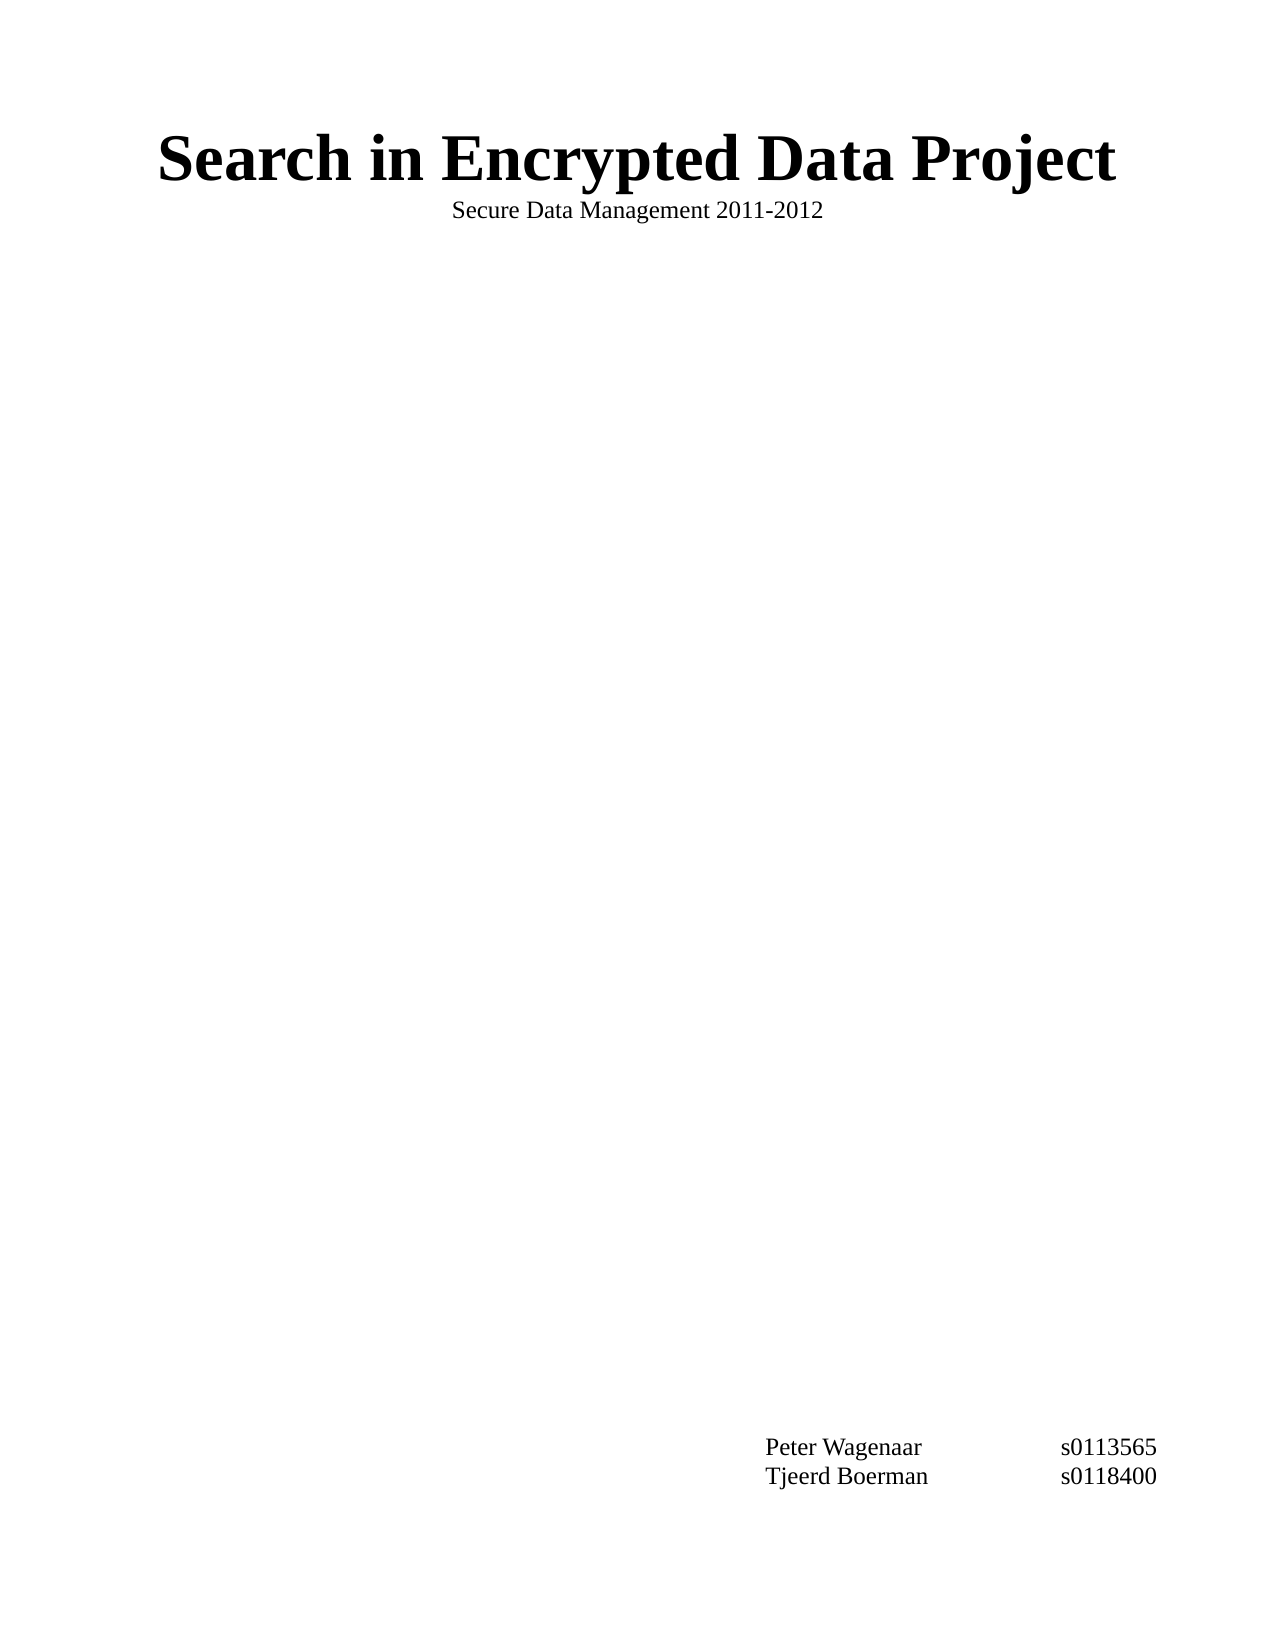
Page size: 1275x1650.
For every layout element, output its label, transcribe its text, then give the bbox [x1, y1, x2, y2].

text Secure Data Management 2011-2012 [118, 195, 1157, 223]
text Peter Wagenaar s0113565 Tjeerd Boerman s0118400 [118, 1432, 1157, 1490]
text Search in Encrypted Data Project [118, 118, 1157, 195]
